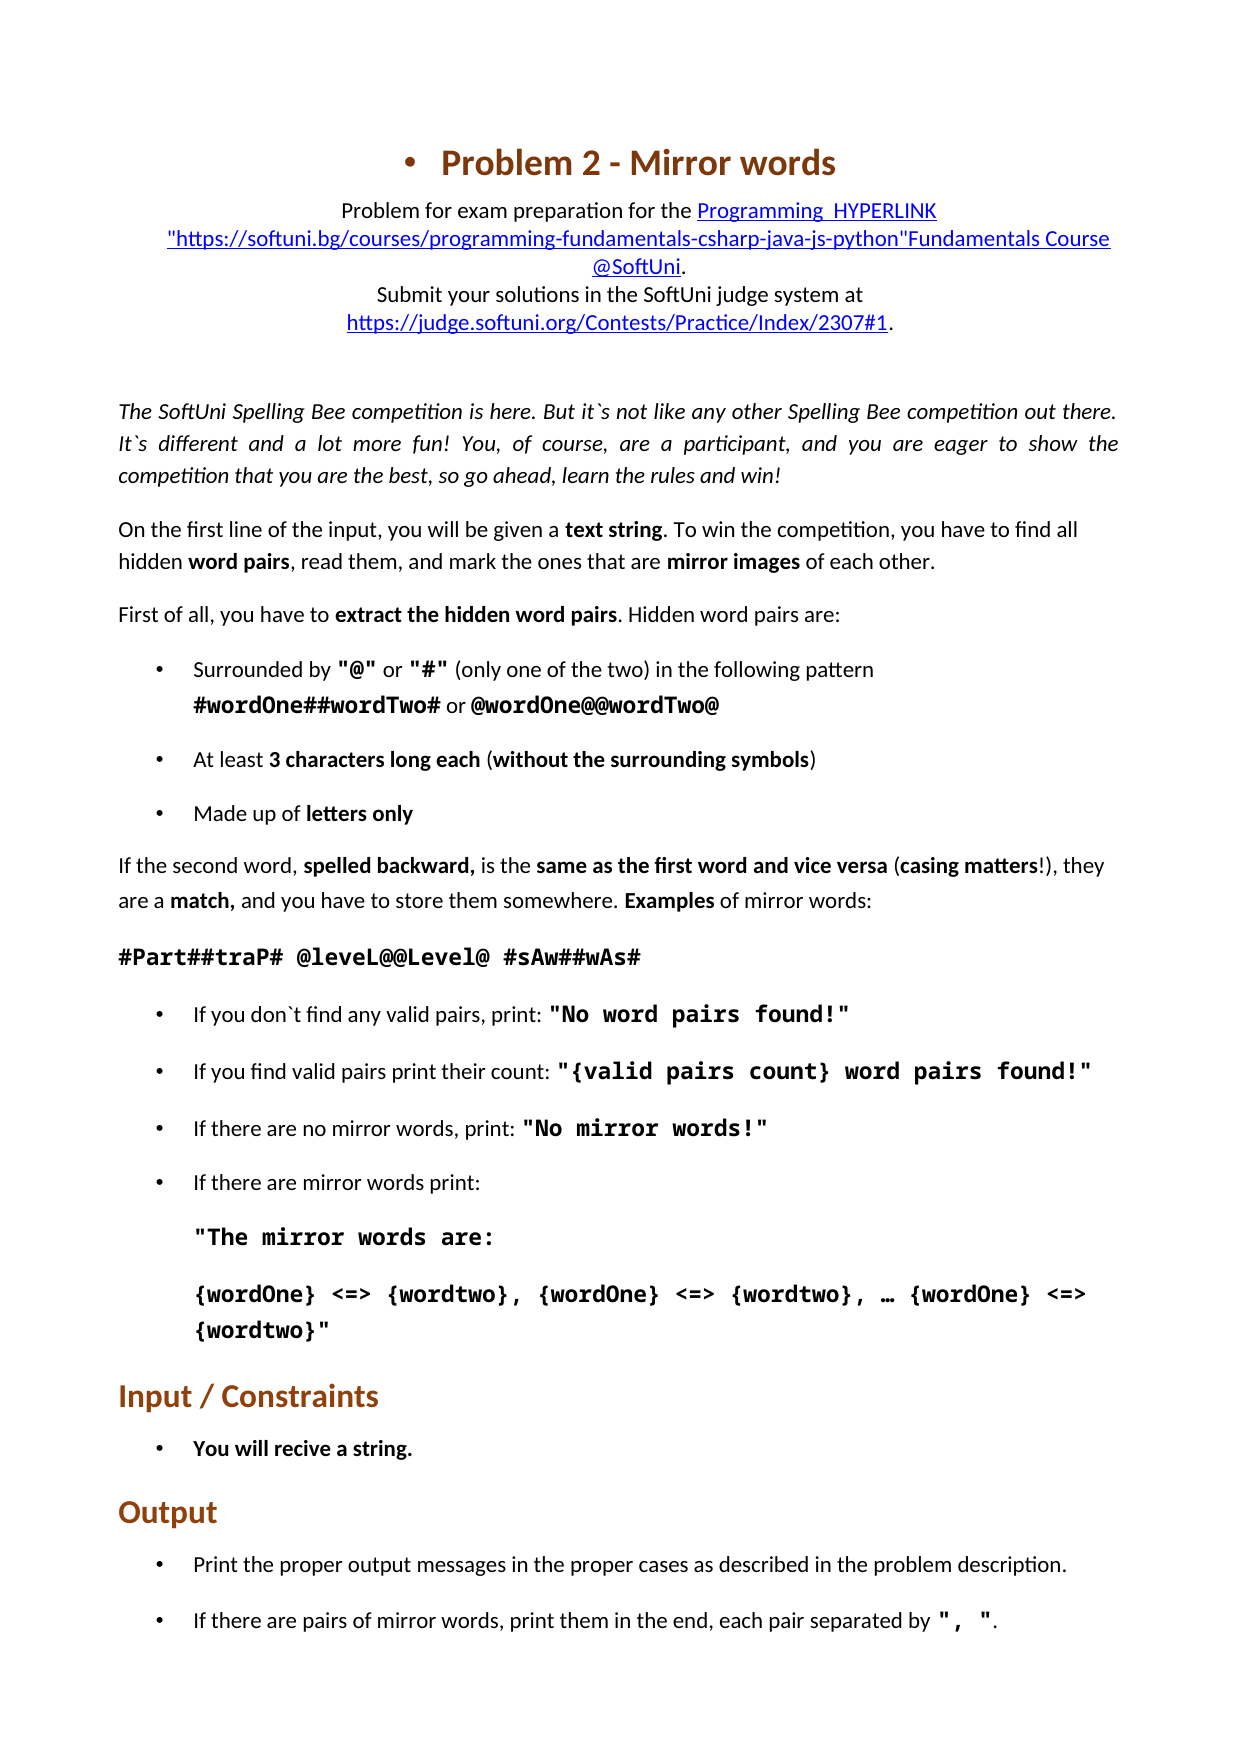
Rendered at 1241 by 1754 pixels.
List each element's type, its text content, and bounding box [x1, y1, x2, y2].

text On the first line of the input, you will be given a text string. To win the competition, you have to find all hidden word pairs, read them, and mark the ones that are mirror images of each other. [118, 515, 1122, 575]
text The SoftUni Spelling Bee competition is here. But it`s not like any other Spelling Bee competition out there. It`s different and a lot more fun! You, of course, are a participant, and you are eager to show the competition that you are the best, so go ahead, learn the rules and win! [118, 397, 1122, 490]
text #Part##traP# @leveL@@Level@ #sAw##wAs# [118, 941, 1122, 972]
list If you find valid pairs print their count: "{valid pairs count} word pairs found!" [156, 1055, 1122, 1086]
text {wordOne} <=> {wordtwo}, {wordOne} <=> {wordtwo}, … {wordOne} <=> {wordtwo}" [193, 1278, 1122, 1345]
text Problem for exam preparation for the Programming HYPERLINK "https://softuni.bg/courses/programming-fundamentals-csharp-java-js-python"Fundamentals Course @SoftUni. [156, 196, 1122, 280]
list Print the proper output messages in the proper cases as described in the problem description. [156, 1551, 1122, 1579]
text Submit your solutions in the SoftUni judge system at https://judge.softuni.org/Contests/Practice/Index/2307#1. [118, 280, 1122, 336]
text Output [118, 1491, 1122, 1532]
list Problem 2 - Mirror words [118, 139, 1122, 185]
text If the second word, spelled backward, is the same as the first word and vice versa (casing matters!), they are a match, and you have to store them somewhere. Examples of mirror words: [118, 852, 1122, 916]
text First of all, you have to extract the hidden word pairs. Hidden word pairs are: [118, 600, 1122, 628]
text Input / Constraints [118, 1375, 1122, 1416]
list If there are mirror words print: [156, 1168, 1122, 1196]
list If there are no mirror words, print: "No mirror words!" [156, 1111, 1122, 1143]
list Surrounded by "@" or "#" (only one of the two) in the following pattern #wordOne##wordTwo# or @wordOne@@wordTwo@ [156, 653, 1122, 720]
list If you don`t find any valid pairs, print: "No word pairs found!" [156, 998, 1122, 1029]
list You will recive a string. [156, 1434, 1122, 1462]
list Made up of letters only [156, 799, 1122, 827]
list If there are pairs of mirror words, print them in the end, each pair separated by ", ". [156, 1604, 1122, 1635]
list At least 3 characters long each (without the surrounding symbols) [156, 746, 1122, 774]
text "The mirror words are: [193, 1221, 1122, 1252]
